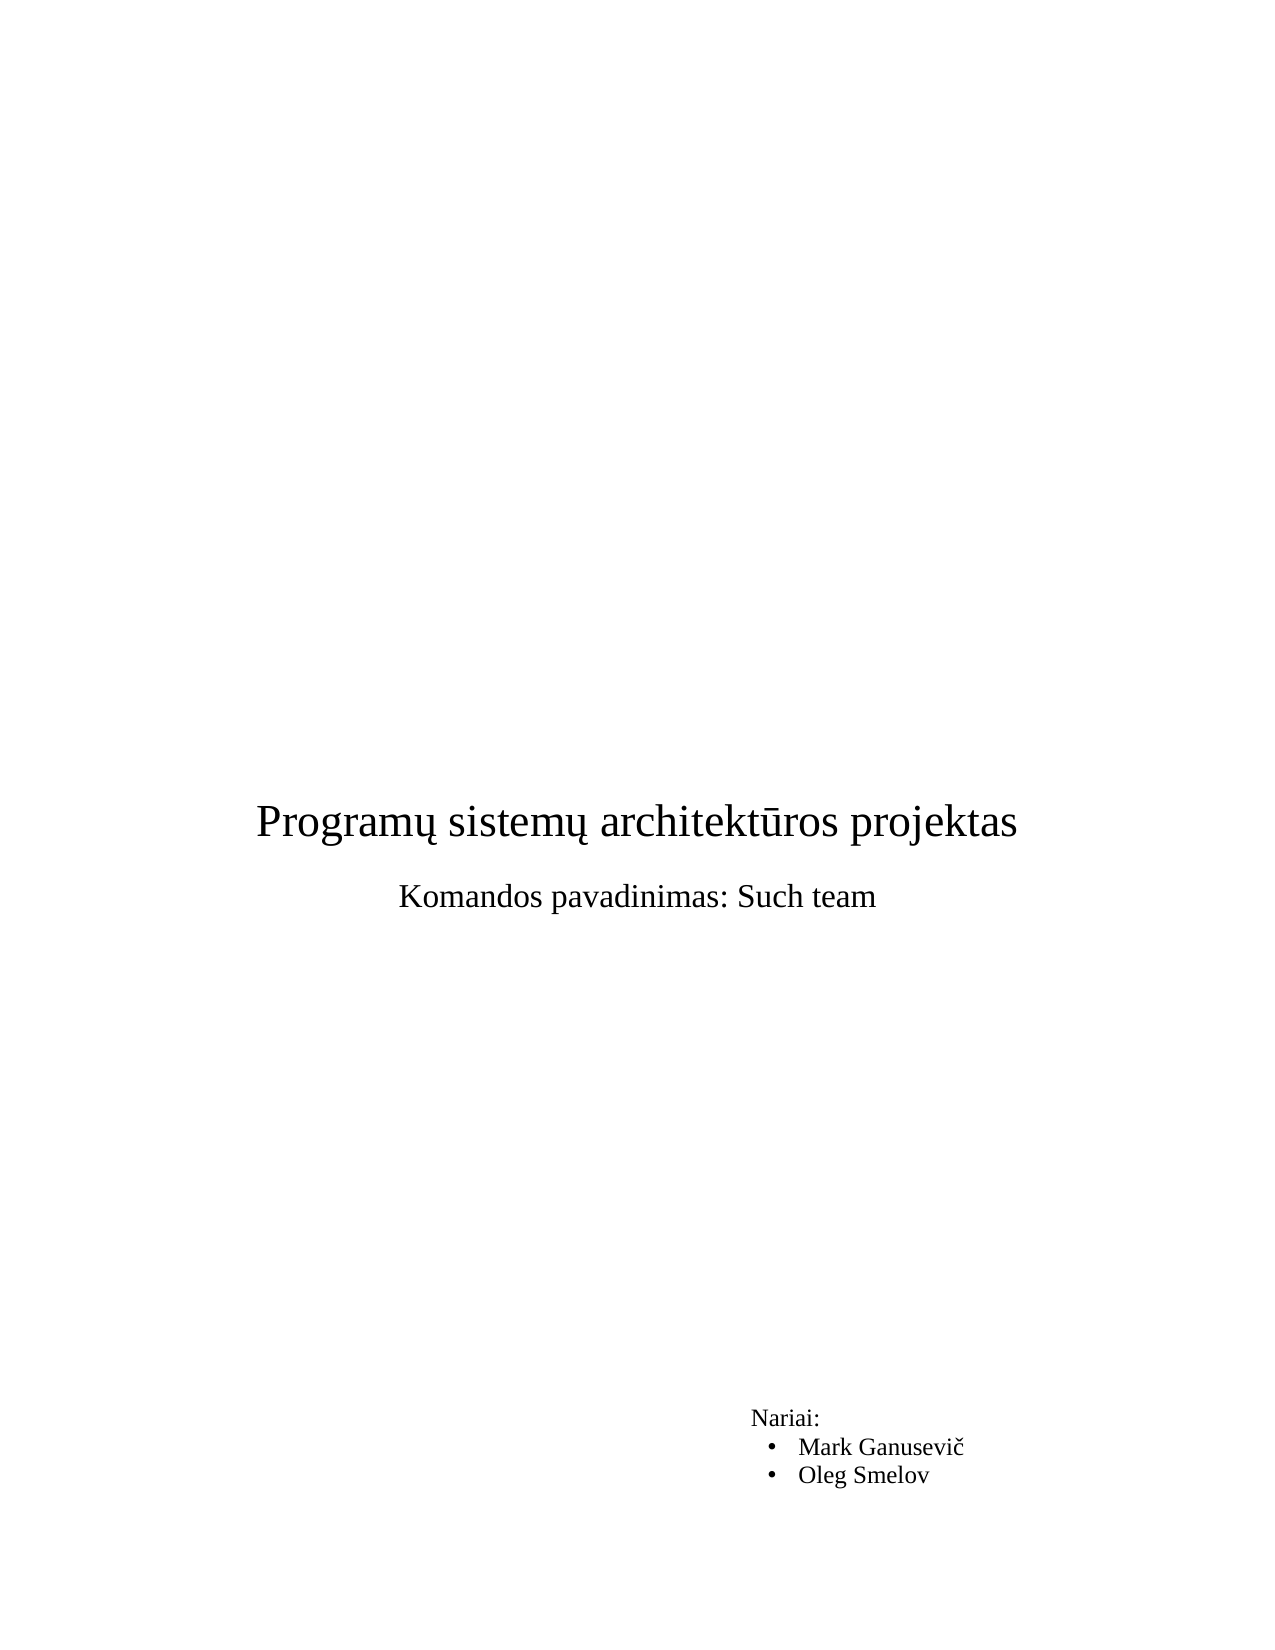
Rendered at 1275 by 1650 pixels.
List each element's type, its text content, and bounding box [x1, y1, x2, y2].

text Komandos pavadinimas: Such team [118, 876, 1157, 914]
title Programų sistemų architektūros projektas [118, 793, 1157, 846]
text Nariai: [751, 1403, 1157, 1432]
list Oleg Smelov [724, 1460, 1157, 1489]
list Mark Ganusevič [724, 1432, 1157, 1460]
